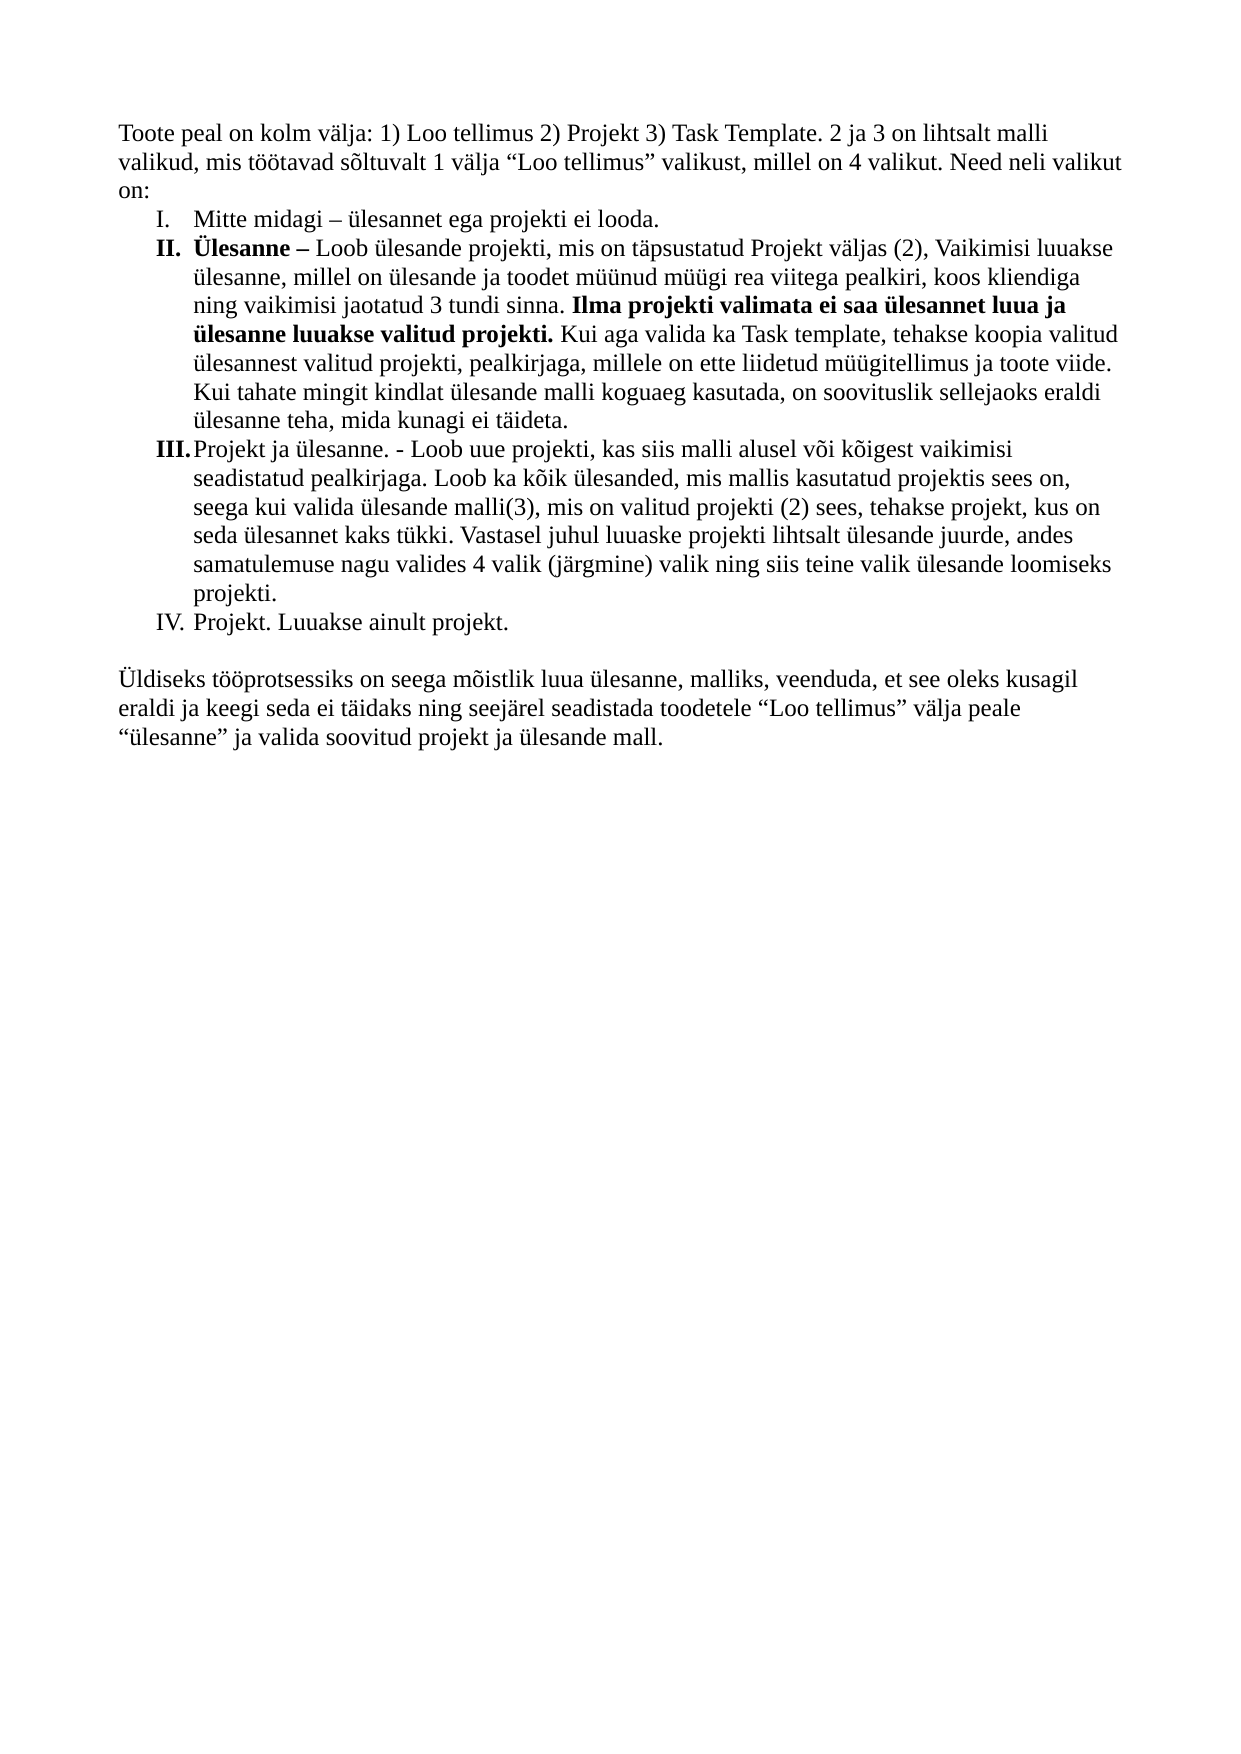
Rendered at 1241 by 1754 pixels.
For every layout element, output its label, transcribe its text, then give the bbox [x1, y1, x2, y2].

list Mitte midagi – ülesannet ega projekti ei looda. [156, 204, 1122, 233]
text Üldiseks tööprotsessiks on seega mõistlik luua ülesanne, malliks, veenduda, et see oleks kusagil eraldi ja keegi seda ei täidaks ning seejärel seadistada toodetele “Loo tellimus” välja peale “ülesanne” ja valida soovitud projekt ja ülesande mall. [118, 664, 1122, 751]
list Projekt ja ülesanne. - Loob uue projekti, kas siis malli alusel või kõigest vaikimisi seadistatud pealkirjaga. Loob ka kõik ülesanded, mis mallis kasutatud projektis sees on, seega kui valida ülesande malli(3), mis on valitud projekti (2) sees, tehakse projekt, kus on seda ülesannet kaks tükki. Vastasel juhul luuaske projekti lihtsalt ülesande juurde, andes samatulemuse nagu valides 4 valik (järgmine) valik ning siis teine valik ülesande loomiseks projekti. [156, 434, 1122, 607]
text Toote peal on kolm välja: 1) Loo tellimus 2) Projekt 3) Task Template. 2 ja 3 on lihtsalt malli valikud, mis töötavad sõltuvalt 1 välja “Loo tellimus” valikust, millel on 4 valikut. Need neli valikut on: [118, 118, 1122, 204]
list Ülesanne – Loob ülesande projekti, mis on täpsustatud Projekt väljas (2), Vaikimisi luuakse ülesanne, millel on ülesande ja toodet müünud müügi rea viitega pealkiri, koos kliendiga ning vaikimisi jaotatud 3 tundi sinna. Ilma projekti valimata ei saa ülesannet luua ja ülesanne luuakse valitud projekti. Kui aga valida ka Task template, tehakse koopia valitud ülesannest valitud projekti, pealkirjaga, millele on ette liidetud müügitellimus ja toote viide. Kui tahate mingit kindlat ülesande malli koguaeg kasutada, on soovituslik sellejaoks eraldi ülesanne teha, mida kunagi ei täideta. [156, 233, 1122, 434]
list Projekt. Luuakse ainult projekt. [156, 607, 1122, 636]
